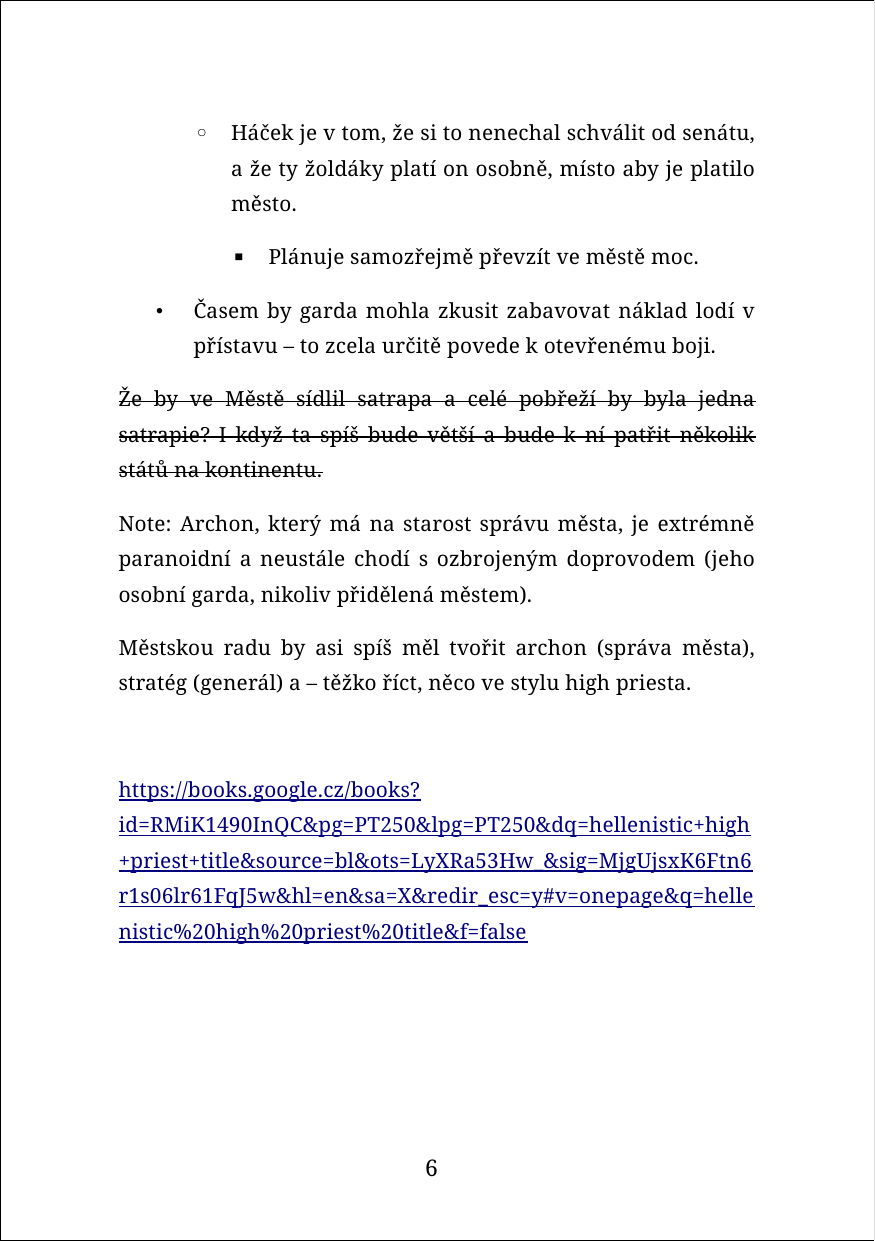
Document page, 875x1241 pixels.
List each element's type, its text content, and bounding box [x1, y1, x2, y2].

text Note: Archon, který má na starost správu města, je extrémně paranoidní a neustále chodí s ozbrojeným doprovodem (jeho osobní garda, nikoliv přidělená městem). [118, 509, 756, 608]
text Že by ve Městě sídlil satrapa a celé pobřeží by byla jedna satrapie? I když ta spíš bude větší a bude k ní patřit několik států na kontinentu. [118, 437, 756, 484]
list Časem by garda mohla zkusit zabavovat náklad lodí v přístavu – to zcela určitě povede k otevřenému boji. [156, 296, 756, 360]
text Že by ve Městě sídlil satrapa a celé pobřeží by byla jedna satrapie? I když ta spíš bude větší a bude k ní patřit několik států na kontinentu. [118, 402, 756, 436]
text Městskou radu by asi spíš měl tvořit archon (správa města), stratég (generál) a – těžko říct, něco ve stylu high priesta. [118, 633, 756, 697]
text Že by ve Městě sídlil satrapa a celé pobřeží by byla jedna satrapie? I když ta spíš bude větší a bude k ní patřit několik států na kontinentu. [118, 384, 756, 401]
text https://books.google.cz/books?id=RMiK1490InQC&pg=PT250&lpg=PT250&dq=hellenistic+high+priest+title&source=bl&ots=LyXRa53Hw_&sig=MjgUjsxK6Ftn6r1s06lr61FqJ5w&hl=en&sa=X&redir_esc=y#v=onepage&q=hellenistic%20high%20priest%20title&f=false [118, 775, 756, 946]
list Plánuje samozřejmě převzít ve městě moc. [231, 242, 756, 271]
list Háček je v tom, že si to nenechal schválit od senátu, a že ty žoldáky platí on osobně, místo aby je platilo město. [193, 118, 756, 218]
